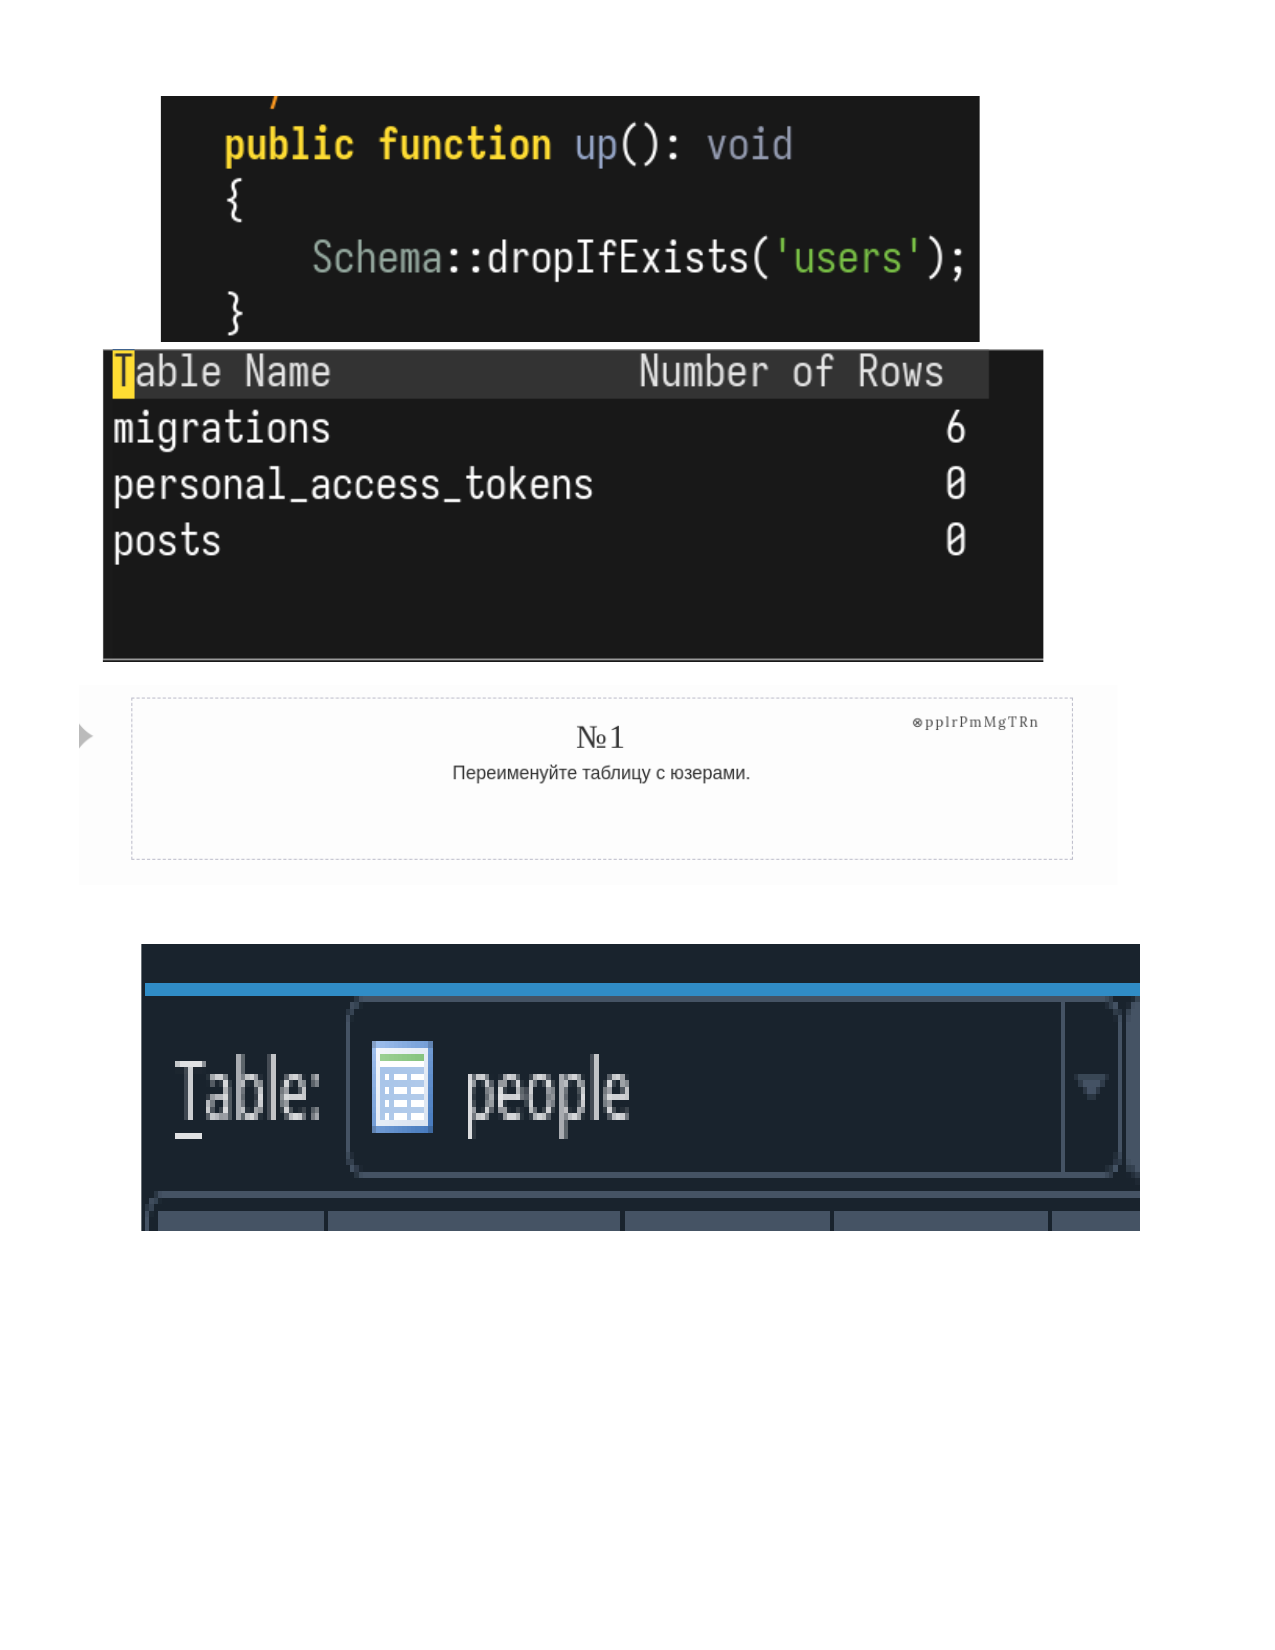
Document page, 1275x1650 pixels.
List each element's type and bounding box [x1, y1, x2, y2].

picture [160, 96, 980, 342]
picture [79, 685, 1118, 885]
picture [141, 944, 1140, 1231]
picture [102, 349, 1044, 662]
